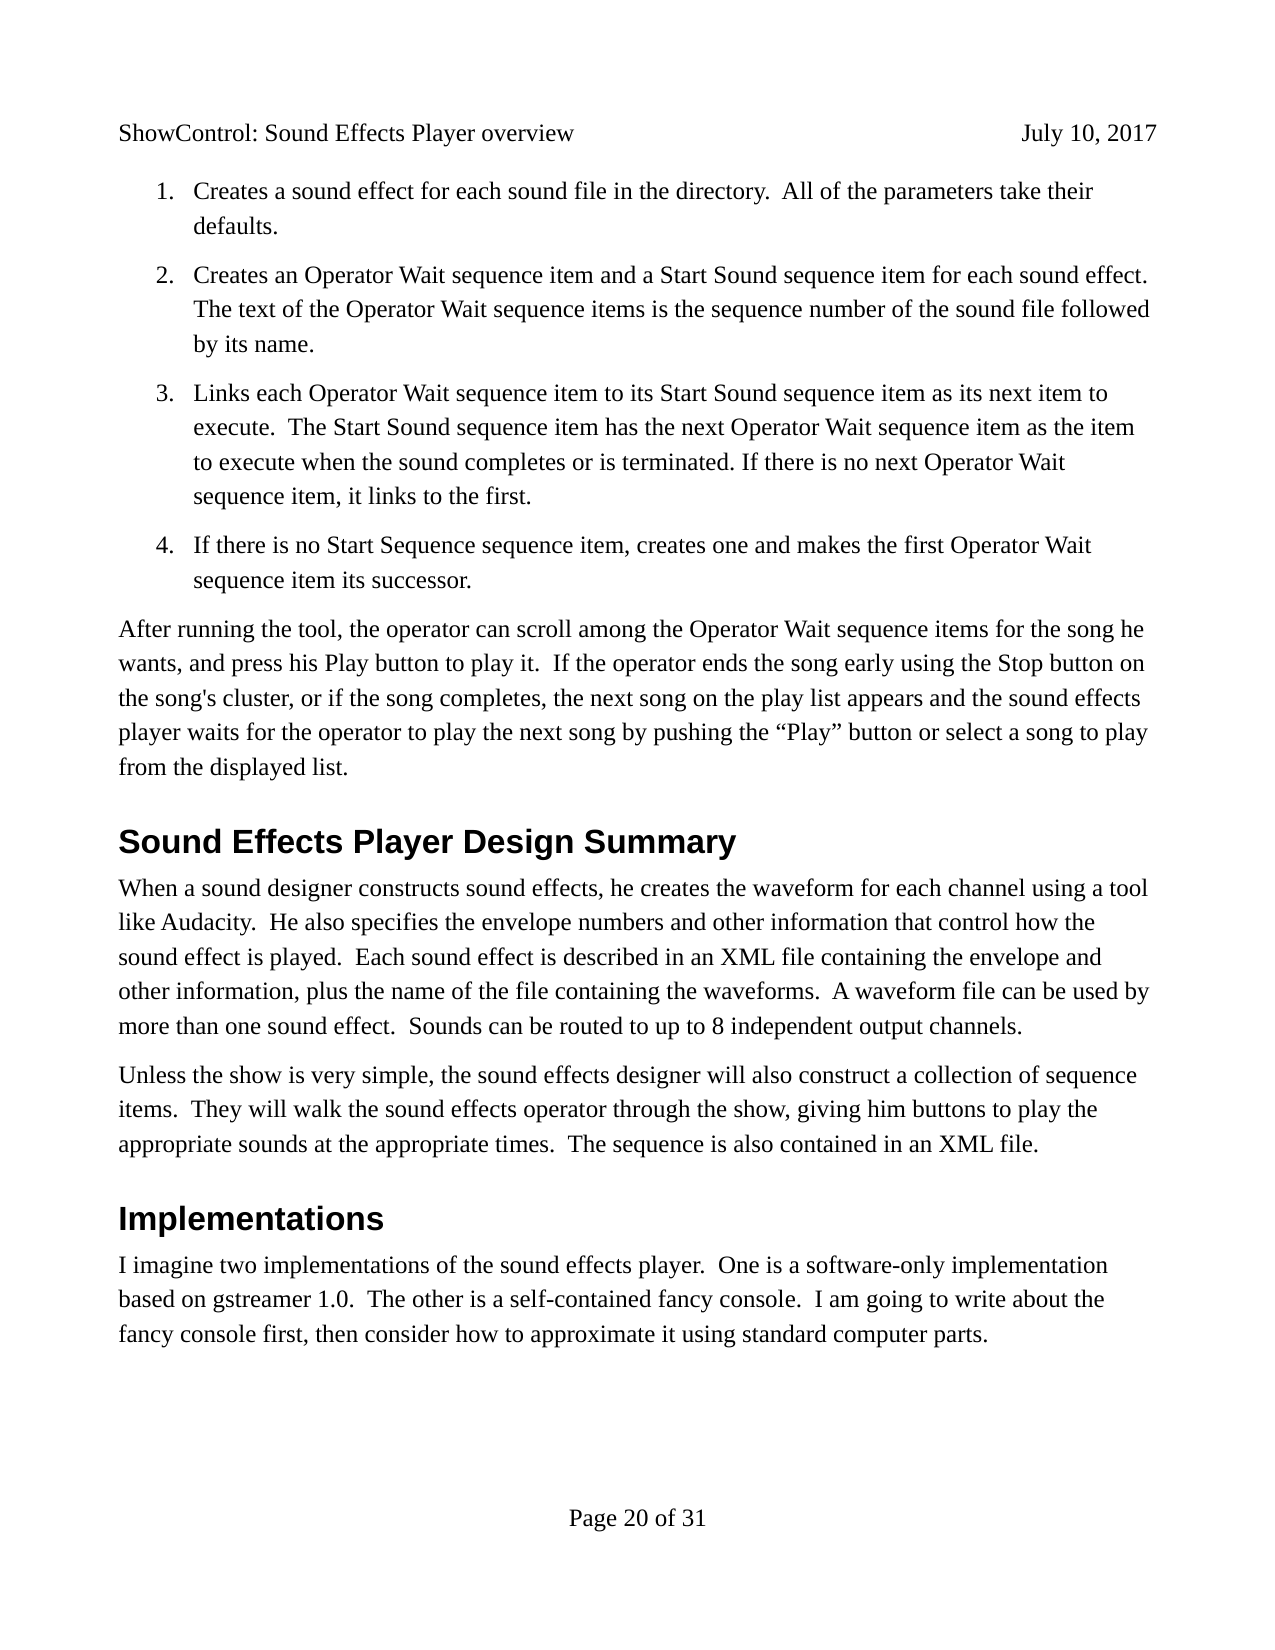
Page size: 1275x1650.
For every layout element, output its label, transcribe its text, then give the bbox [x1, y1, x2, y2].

subtitle Sound Effects Player Design Summary [118, 822, 1157, 860]
text I imagine two implementations of the sound effects player. One is a software-only implementation based on gstreamer 1.0. The other is a self-contained fancy console. I am going to write about the fancy console first, then consider how to approximate it using standard computer parts. [118, 1250, 1157, 1348]
list Links each Operator Wait sequence item to its Start Sound sequence item as its next item to execute. The Start Sound sequence item has the next Operator Wait sequence item as the item to execute when the sound completes or is terminated. If there is no next Operator Wait sequence item, it links to the first. [156, 378, 1157, 510]
text Unless the show is very simple, the sound effects designer will also construct a collection of sequence items. They will walk the sound effects operator through the show, giving him buttons to play the appropriate sounds at the appropriate times. The sequence is also contained in an XML file. [118, 1060, 1157, 1158]
list Creates a sound effect for each sound file in the directory. All of the parameters take their defaults. [156, 176, 1157, 239]
list If there is no Start Sequence sequence item, creates one and makes the first Operator Wait sequence item its successor. [156, 530, 1157, 594]
text When a sound designer constructs sound effects, he creates the waveform for each channel using a tool like Audacity. He also specifies the envelope numbers and other information that control how the sound effect is played. Each sound effect is described in an XML file containing the envelope and other information, plus the name of the file containing the waveforms. A waveform file can be used by more than one sound effect. Sounds can be routed to up to 8 independent output channels. [118, 873, 1157, 1039]
subtitle Implementations [118, 1199, 1157, 1237]
text After running the tool, the operator can scroll among the Operator Wait sequence items for the song he wants, and press his Play button to play it. If the operator ends the song early using the Stop button on the song's cluster, or if the song completes, the next song on the play list appears and the sound effects player waits for the operator to play the next song by pushing the “Play” button or select a song to play from the displayed list. [118, 614, 1157, 781]
list Creates an Operator Wait sequence item and a Start Sound sequence item for each sound effect. The text of the Operator Wait sequence items is the sequence number of the sound file followed by its name. [156, 260, 1157, 358]
